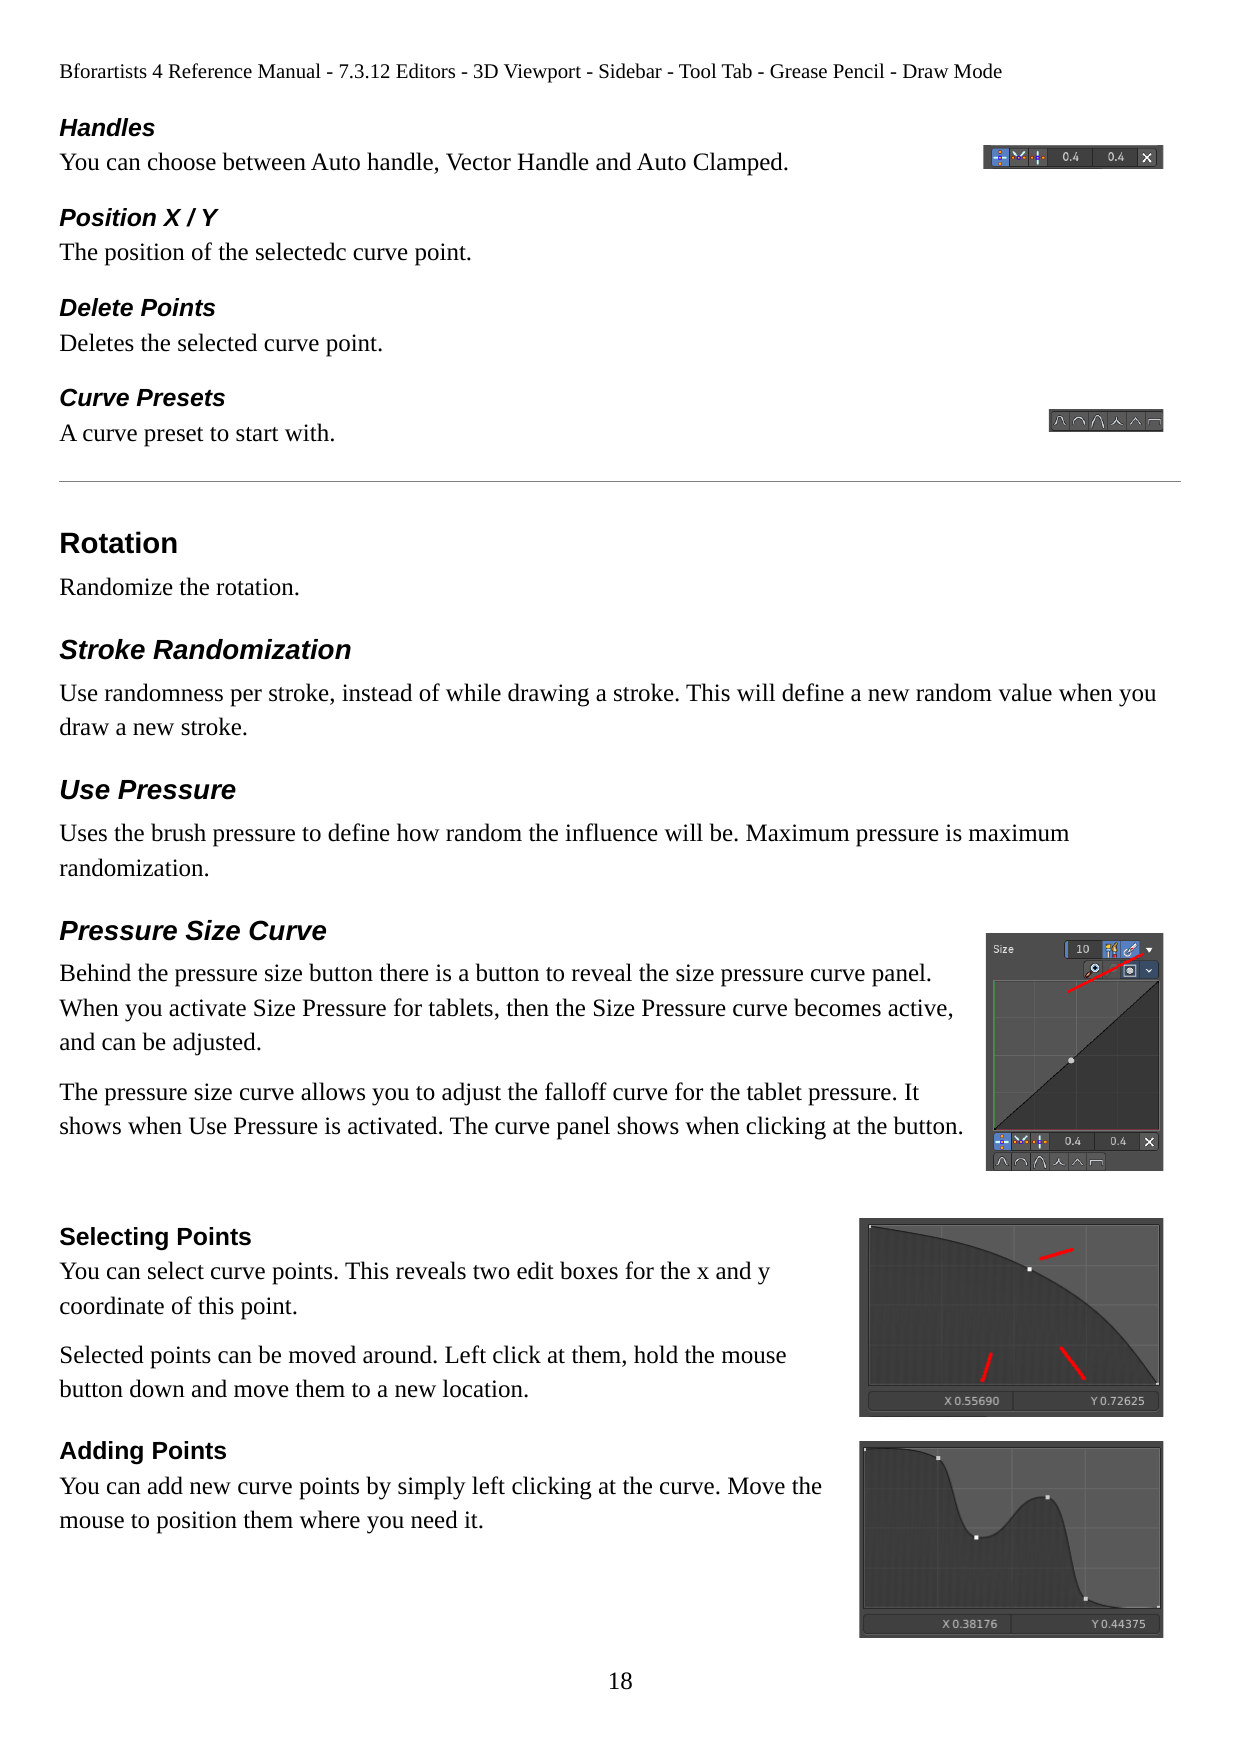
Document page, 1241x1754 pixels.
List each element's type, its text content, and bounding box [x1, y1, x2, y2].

picture [985, 933, 1164, 1171]
text Behind the pressure size button there is a button to reveal the size pressure curve panel. When you activate Size Pressure for tablets, then the Size Pressure curve becomes active, and can be adjusted. [59, 958, 985, 1056]
subtitle Stroke Randomization [59, 633, 1181, 665]
subtitle Curve Presets [59, 383, 1181, 411]
picture [859, 1441, 1164, 1638]
text You can choose between Auto handle, Vector Handle and Auto Clamped. [59, 147, 1181, 176]
text The position of the selectedc curve point. [59, 237, 1181, 266]
subtitle Rotation [59, 526, 1181, 559]
text Deletes the selected curve point. [59, 328, 1181, 356]
subtitle Pressure Size Curve [59, 914, 1181, 946]
subtitle Adding Points [59, 1436, 1181, 1464]
picture [983, 145, 1164, 169]
subtitle Position X / Y [59, 203, 1181, 231]
text You can add new curve points by simply left clicking at the curve. Move the mouse to position them where you need it. [59, 1471, 859, 1534]
subtitle Handles [59, 113, 1181, 141]
text Selected points can be moved around. Left click at them, hold the mouse button down and move them to a new location. [59, 1340, 859, 1403]
text You can select curve points. This reveals two edit boxes for the x and y coordinate of this point. [59, 1256, 859, 1320]
text Uses the brush pressure to define how random the influence will be. Maximum pressure is maximum randomization. [59, 818, 1181, 881]
subtitle Delete Points [59, 293, 1181, 321]
text The pressure size curve allows you to adjust the falloff curve for the tablet pressure. It shows when Use Pressure is activated. The curve panel shows when clicking at the button. [59, 1077, 985, 1140]
text Randomize the rotation. [59, 572, 1181, 601]
text A curve preset to start with. [59, 418, 1181, 446]
subtitle Selecting Points [59, 1222, 859, 1250]
picture [859, 1218, 1164, 1417]
text Use randomness per stroke, instead of while drawing a stroke. This will define a new random value when you draw a new stroke. [59, 678, 1181, 741]
picture [1048, 409, 1164, 432]
subtitle Use Pressure [59, 774, 1181, 806]
subtitle [1164, 1222, 1181, 1250]
